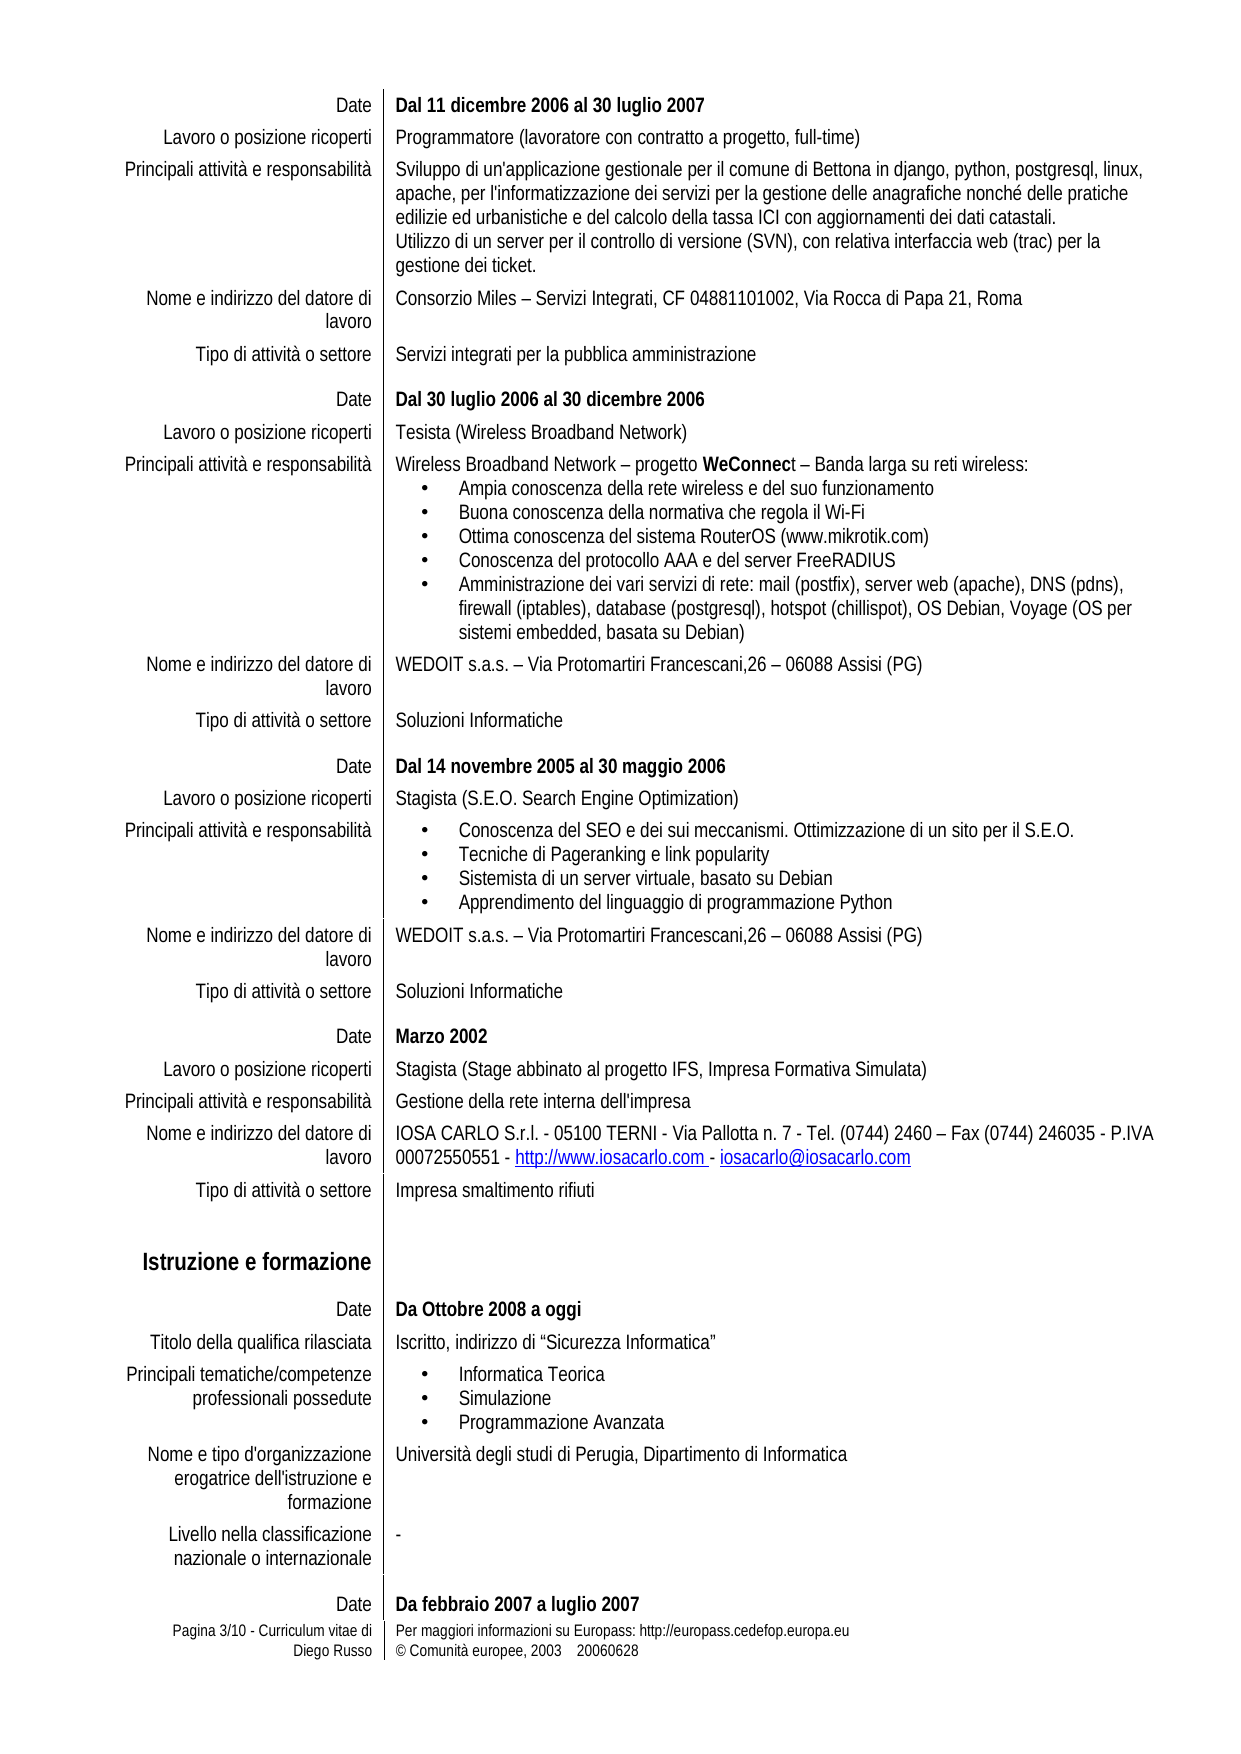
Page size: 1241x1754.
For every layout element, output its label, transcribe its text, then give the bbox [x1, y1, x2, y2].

table_cell Tipo di attività o settore [89, 1174, 383, 1206]
table_cell Dal 14 novembre 2005 al 30 maggio 2006 [384, 750, 1181, 782]
table_cell [89, 370, 383, 383]
table_cell Conoscenza del SEO e dei sui meccanismi. Ottimizzazione di un sito per il S.E.O. Tecniche di Pageranking e link popularity Sistemista di un server virtuale, basato su Debian Apprendimento del linguaggio di programmazione Python [384, 814, 1181, 918]
table_cell Dal 30 luglio 2006 al 30 dicembre 2006 [384, 383, 1181, 416]
table_cell Date [89, 1293, 383, 1326]
table_cell [89, 1280, 383, 1293]
table_cell Tesista (Wireless Broadband Network) [384, 416, 1181, 448]
table_cell Date [89, 750, 383, 782]
table_cell Nome e indirizzo del datore di lavoro [89, 1117, 383, 1173]
table_cell Date [89, 89, 383, 121]
table_cell Stagista (Stage abbinato al progetto IFS, Impresa Formativa Simulata) [384, 1053, 1181, 1085]
table_cell Gestione della rete interna dell'impresa [384, 1085, 1181, 1117]
table_cell [384, 370, 1181, 383]
table_cell Servizi integrati per la pubblica amministrazione [384, 338, 1181, 370]
table_cell Dal 11 dicembre 2006 al 30 luglio 2007 [384, 89, 1181, 121]
table_cell Da febbraio 2007 a luglio 2007 [384, 1588, 1181, 1620]
table_cell Principali attività e responsabilità [89, 153, 383, 281]
table_cell Informatica Teorica Simulazione Programmazione Avanzata [384, 1358, 1181, 1438]
table_cell Lavoro o posizione ricoperti [89, 782, 383, 814]
table_cell Wireless Broadband Network – progetto WeConnect – Banda larga su reti wireless: Ampia conoscenza della rete wireless e del suo funzionamento Buona conoscenza della normativa che regola il Wi-Fi Ottima conoscenza del sistema RouterOS (www.mikrotik.com) Conoscenza del protocollo AAA e del server FreeRADIUS Amministrazione dei vari servizi di rete: mail (postfix), server web (apache), DNS (pdns), firewall (iptables), database (postgresql), hotspot (chillispot), OS Debian, Voyage (OS per sistemi embedded, basata su Debian) [384, 448, 1181, 648]
table_cell Principali attività e responsabilità [89, 448, 383, 648]
table_cell IOSA CARLO S.r.l. - 05100 TERNI - Via Pallotta n. 7 - Tel. (0744) 2460 – Fax (0744) 246035 - P.IVA 00072550551 - http://www.iosacarlo.com - iosacarlo@iosacarlo.com [384, 1117, 1181, 1173]
table_cell Nome e tipo d'organizzazione erogatrice dell'istruzione e formazione [89, 1438, 383, 1518]
table_cell Date [89, 383, 383, 416]
table_cell [89, 1007, 383, 1020]
table_cell [89, 1575, 383, 1588]
table_cell Lavoro o posizione ricoperti [89, 121, 383, 153]
table_cell Soluzioni Informatiche [384, 975, 1181, 1007]
table_cell Istruzione e formazione [89, 1243, 383, 1280]
table_cell Soluzioni Informatiche [384, 704, 1181, 736]
table_cell Tipo di attività o settore [89, 338, 383, 370]
table_cell Lavoro o posizione ricoperti [89, 416, 383, 448]
table_cell Titolo della qualifica rilasciata [89, 1326, 383, 1358]
table_cell Principali attività e responsabilità [89, 1085, 383, 1117]
table_cell Consorzio Miles – Servizi Integrati, CF 04881101002, Via Rocca di Papa 21, Roma [384, 281, 1181, 338]
table_cell Sviluppo di un'applicazione gestionale per il comune di Bettona in django, python, postgresql, linux, apache, per l'informatizzazione dei servizi per la gestione delle anagrafiche nonché delle pratiche edilizie ed urbanistiche e del calcolo della tassa ICI con aggiornamenti dei dati catastali. Utilizzo di un server per il controllo di versione (SVN), con relativa interfaccia web (trac) per la gestione dei ticket. [384, 153, 1181, 281]
table_cell [89, 1206, 383, 1243]
table_cell WEDOIT s.a.s. – Via Protomartiri Francescani,26 – 06088 Assisi (PG) [384, 919, 1181, 975]
table_cell [89, 736, 383, 750]
table_cell WEDOIT s.a.s. – Via Protomartiri Francescani,26 – 06088 Assisi (PG) [384, 648, 1181, 704]
table_cell Da Ottobre 2008 a oggi [384, 1293, 1181, 1326]
table_cell Principali attività e responsabilità [89, 814, 383, 918]
table_cell [384, 736, 1181, 750]
table_cell Principali tematiche/competenze professionali possedute [89, 1358, 383, 1438]
table_cell Marzo 2002 [384, 1020, 1181, 1053]
table_cell [384, 1206, 1181, 1243]
table_cell Impresa smaltimento rifiuti [384, 1174, 1181, 1206]
table_cell [384, 1280, 1181, 1293]
table_cell Nome e indirizzo del datore di lavoro [89, 281, 383, 338]
table_cell Tipo di attività o settore [89, 975, 383, 1007]
table_cell [384, 1007, 1181, 1020]
table_cell Lavoro o posizione ricoperti [89, 1053, 383, 1085]
table_cell Università degli studi di Perugia, Dipartimento di Informatica [384, 1438, 1181, 1518]
table_cell - [384, 1518, 1181, 1574]
table_cell Programmatore (lavoratore con contratto a progetto, full-time) [384, 121, 1181, 153]
table_cell Nome e indirizzo del datore di lavoro [89, 648, 383, 704]
table_cell Stagista (S.E.O. Search Engine Optimization) [384, 782, 1181, 814]
table_cell Date [89, 1020, 383, 1053]
table_cell [384, 1243, 1181, 1280]
table_cell Livello nella classificazione nazionale o internazionale [89, 1518, 383, 1574]
table_cell Date [89, 1588, 383, 1620]
table_cell Nome e indirizzo del datore di lavoro [89, 919, 383, 975]
table_cell Iscritto, indirizzo di “Sicurezza Informatica” [384, 1326, 1181, 1358]
table_cell [384, 1575, 1181, 1588]
table_cell Tipo di attività o settore [89, 704, 383, 736]
